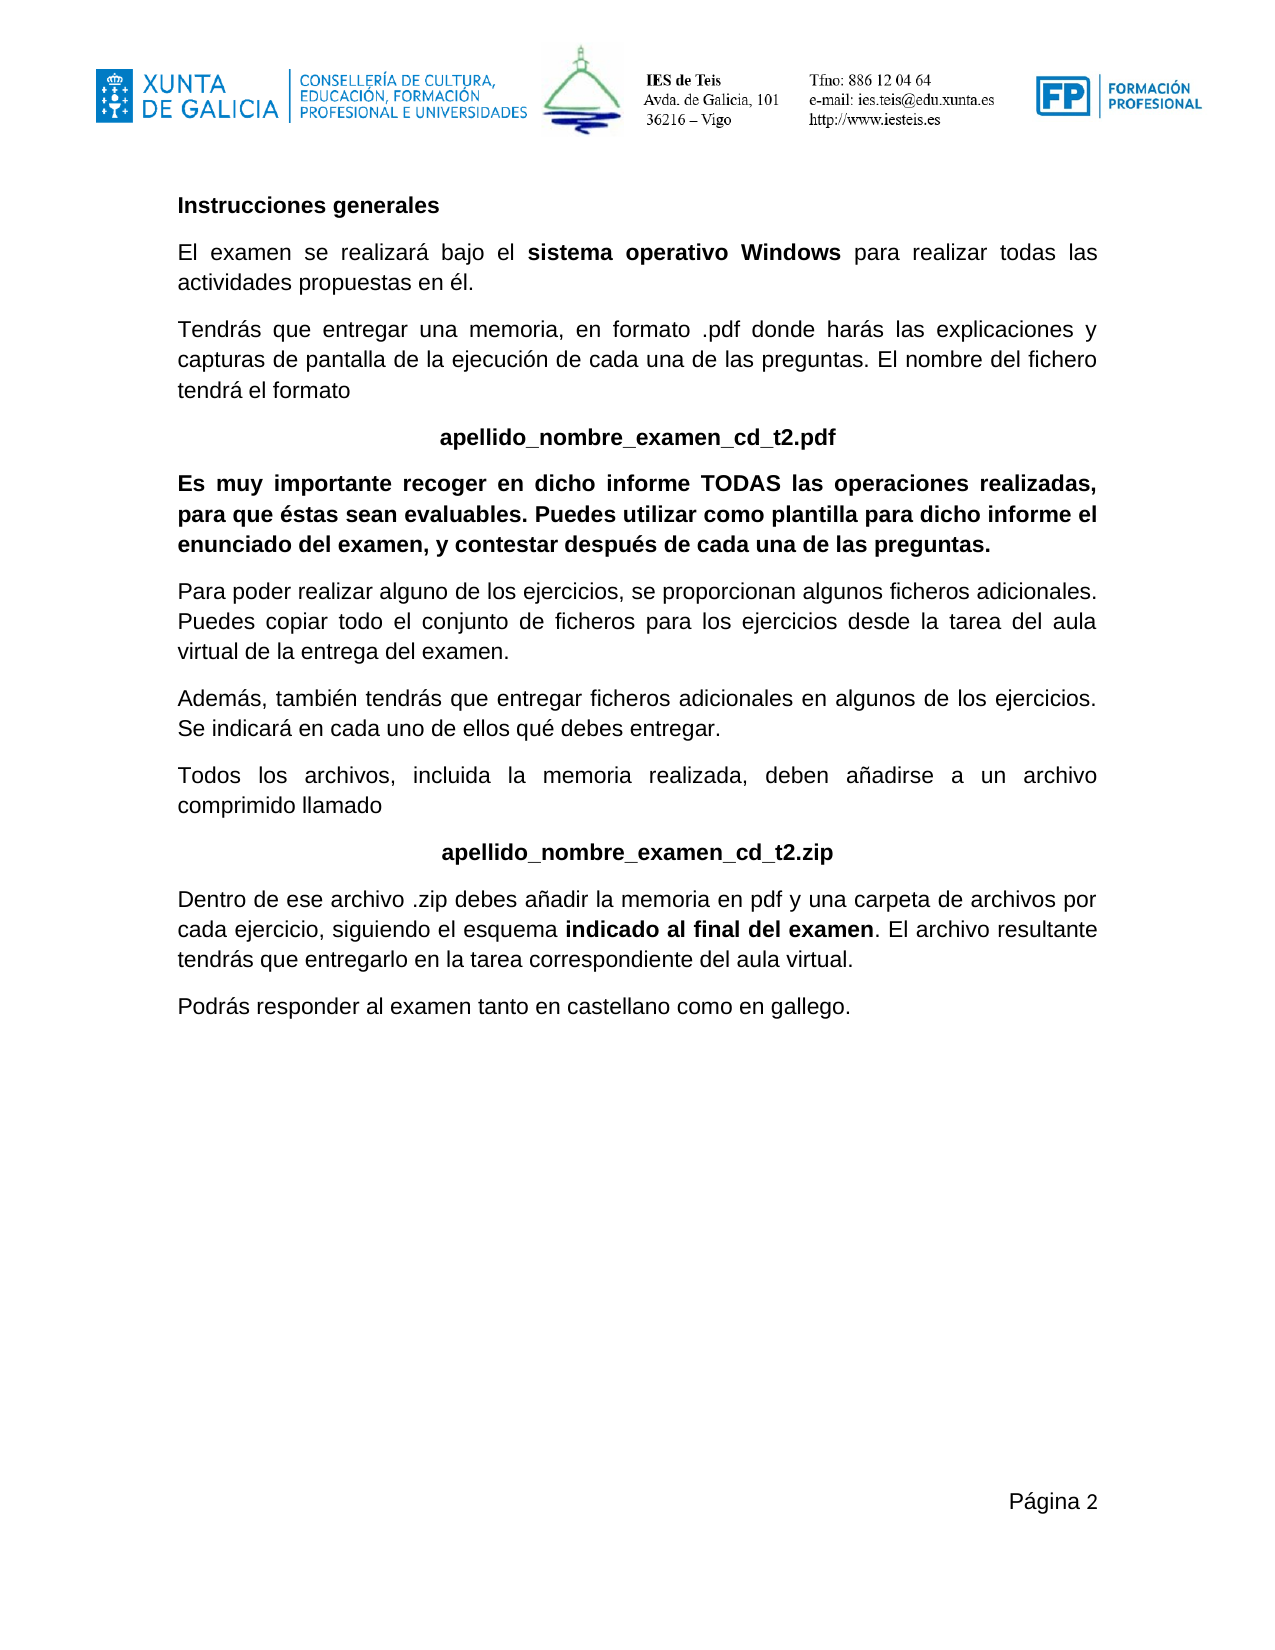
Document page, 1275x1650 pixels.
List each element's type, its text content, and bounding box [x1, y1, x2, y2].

text apellido_nombre_examen_cd_t2.zip [177, 839, 1098, 866]
text apellido_nombre_examen_cd_t2.pdf [177, 423, 1098, 450]
picture [86, 35, 1215, 144]
text Es muy importante recoger en dicho informe TODAS las operaciones realizadas, para que éstas sean evaluables. Puedes utilizar como plantilla para dicho informe el enunciado del examen, y contestar después de cada una de las preguntas. [177, 470, 1098, 557]
text Además, también tendrás que entregar ficheros adicionales en algunos de los ejercicios. Se indicará en cada uno de ellos qué debes entregar. [177, 685, 1098, 742]
text Dentro de ese archivo .zip debes añadir la memoria en pdf y una carpeta de archivos por cada ejercicio, siguiendo el esquema indicado al final del examen. El archivo resultante tendrás que entregarlo en la tarea correspondiente del aula virtual. [177, 886, 1098, 973]
text Instrucciones generales [177, 192, 1098, 219]
text Podrás responder al examen tanto en castellano como en gallego. [177, 993, 1098, 1020]
text Todos los archivos, incluida la memoria realizada, deben añadirse a un archivo comprimido llamado [177, 762, 1098, 819]
text Para poder realizar alguno de los ejercicios, se proporcionan algunos ficheros adicionales. Puedes copiar todo el conjunto de ficheros para los ejercicios desde la tarea del aula virtual de la entrega del examen. [177, 578, 1098, 664]
text Tendrás que entregar una memoria, en formato .pdf donde harás las explicaciones y capturas de pantalla de la ejecución de cada una de las preguntas. El nombre del fichero tendrá el formato [177, 316, 1098, 403]
text El examen se realizará bajo el sistema operativo Windows para realizar todas las actividades propuestas en él. [177, 239, 1098, 296]
